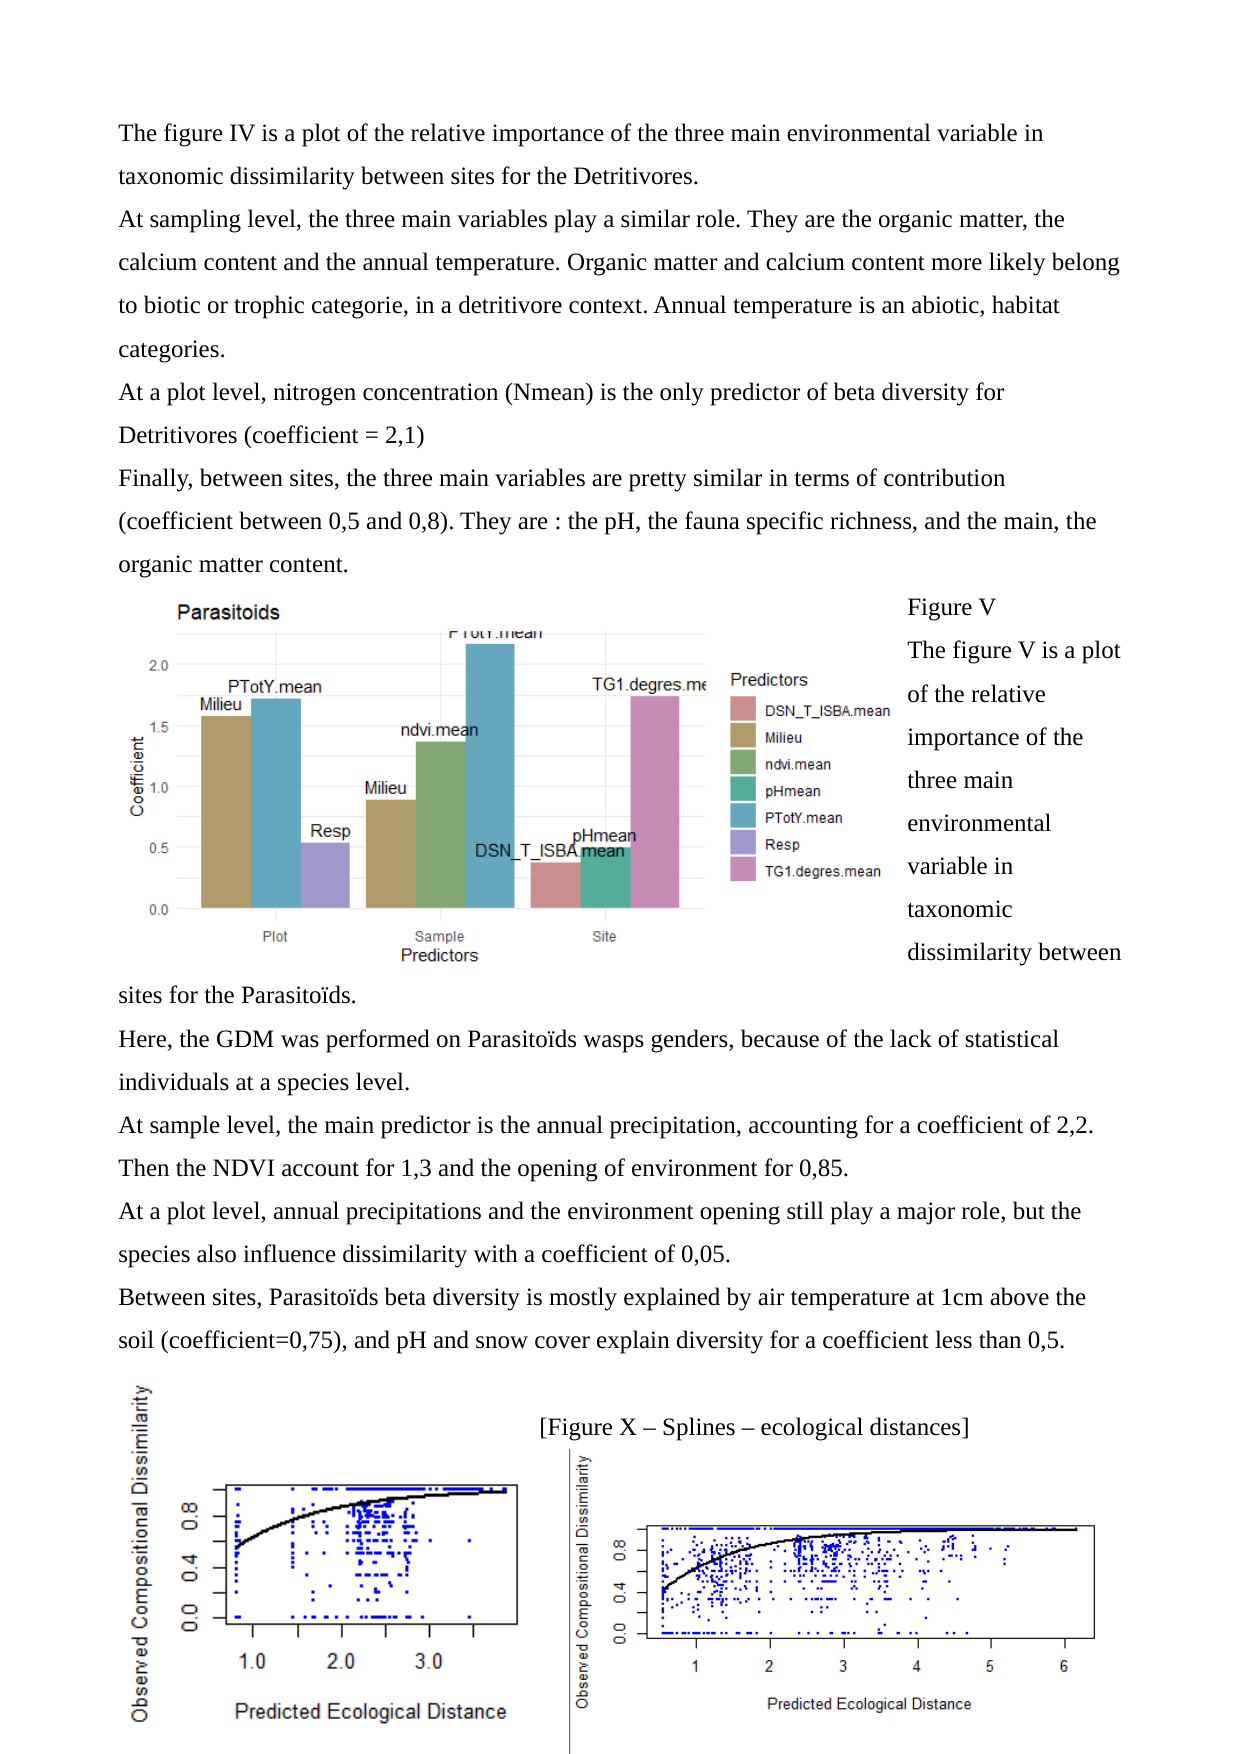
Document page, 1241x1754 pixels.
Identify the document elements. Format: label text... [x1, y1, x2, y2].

text At sampling level, the three main variables play a similar role. They are the organic matter, the calcium content and the annual temperature. Organic matter and calcium content more likely belong to biotic or trophic categorie, in a detritivore context. Annual temperature is an abiotic, habitat categories. [118, 204, 1122, 362]
text Then the NDVI account for 1,3 and the opening of environment for 0,85. [118, 1153, 1122, 1182]
text Finally, between sites, the three main variables are pretty similar in terms of contribution (coefficient between 0,5 and 0,8). They are : the pH, the fauna specific richness, and the main, the organic matter content. [118, 463, 1122, 578]
picture [569, 1449, 1115, 1754]
text Here, the GDM was performed on Parasitoïds wasps genders, because of the lack of statistical individuals at a species level. [118, 1024, 1122, 1096]
picture [120, 594, 908, 973]
text The figure IV is a plot of the relative importance of the three main environmental variable in taxonomic dissimilarity between sites for the Detritivores. [118, 118, 1122, 190]
text At a plot level, nitrogen concentration (Nmean) is the only predictor of beta diversity for Detritivores (coefficient = 2,1) [118, 377, 1122, 449]
text The figure V is a plot of the relative importance of the three main environmental variable in taxonomic dissimilarity between sites for the Parasitoïds. [118, 636, 1122, 1009]
text At sample level, the main predictor is the annual precipitation, accounting for a coefficient of 2,2. [118, 1110, 1122, 1139]
text Between sites, Parasitoïds beta diversity is mostly explained by air temperature at 1cm above the soil (coefficient=0,75), and pH and snow cover explain diversity for a coefficient less than 0,5. [118, 1282, 1122, 1354]
text [Figure X – Splines – ecological distances] [540, 1412, 1122, 1441]
picture [124, 1383, 540, 1754]
text At a plot level, annual precipitations and the environment opening still play a major role, but the species also influence dissimilarity with a coefficient of 0,05. [118, 1196, 1122, 1268]
text Figure V [118, 592, 1122, 621]
